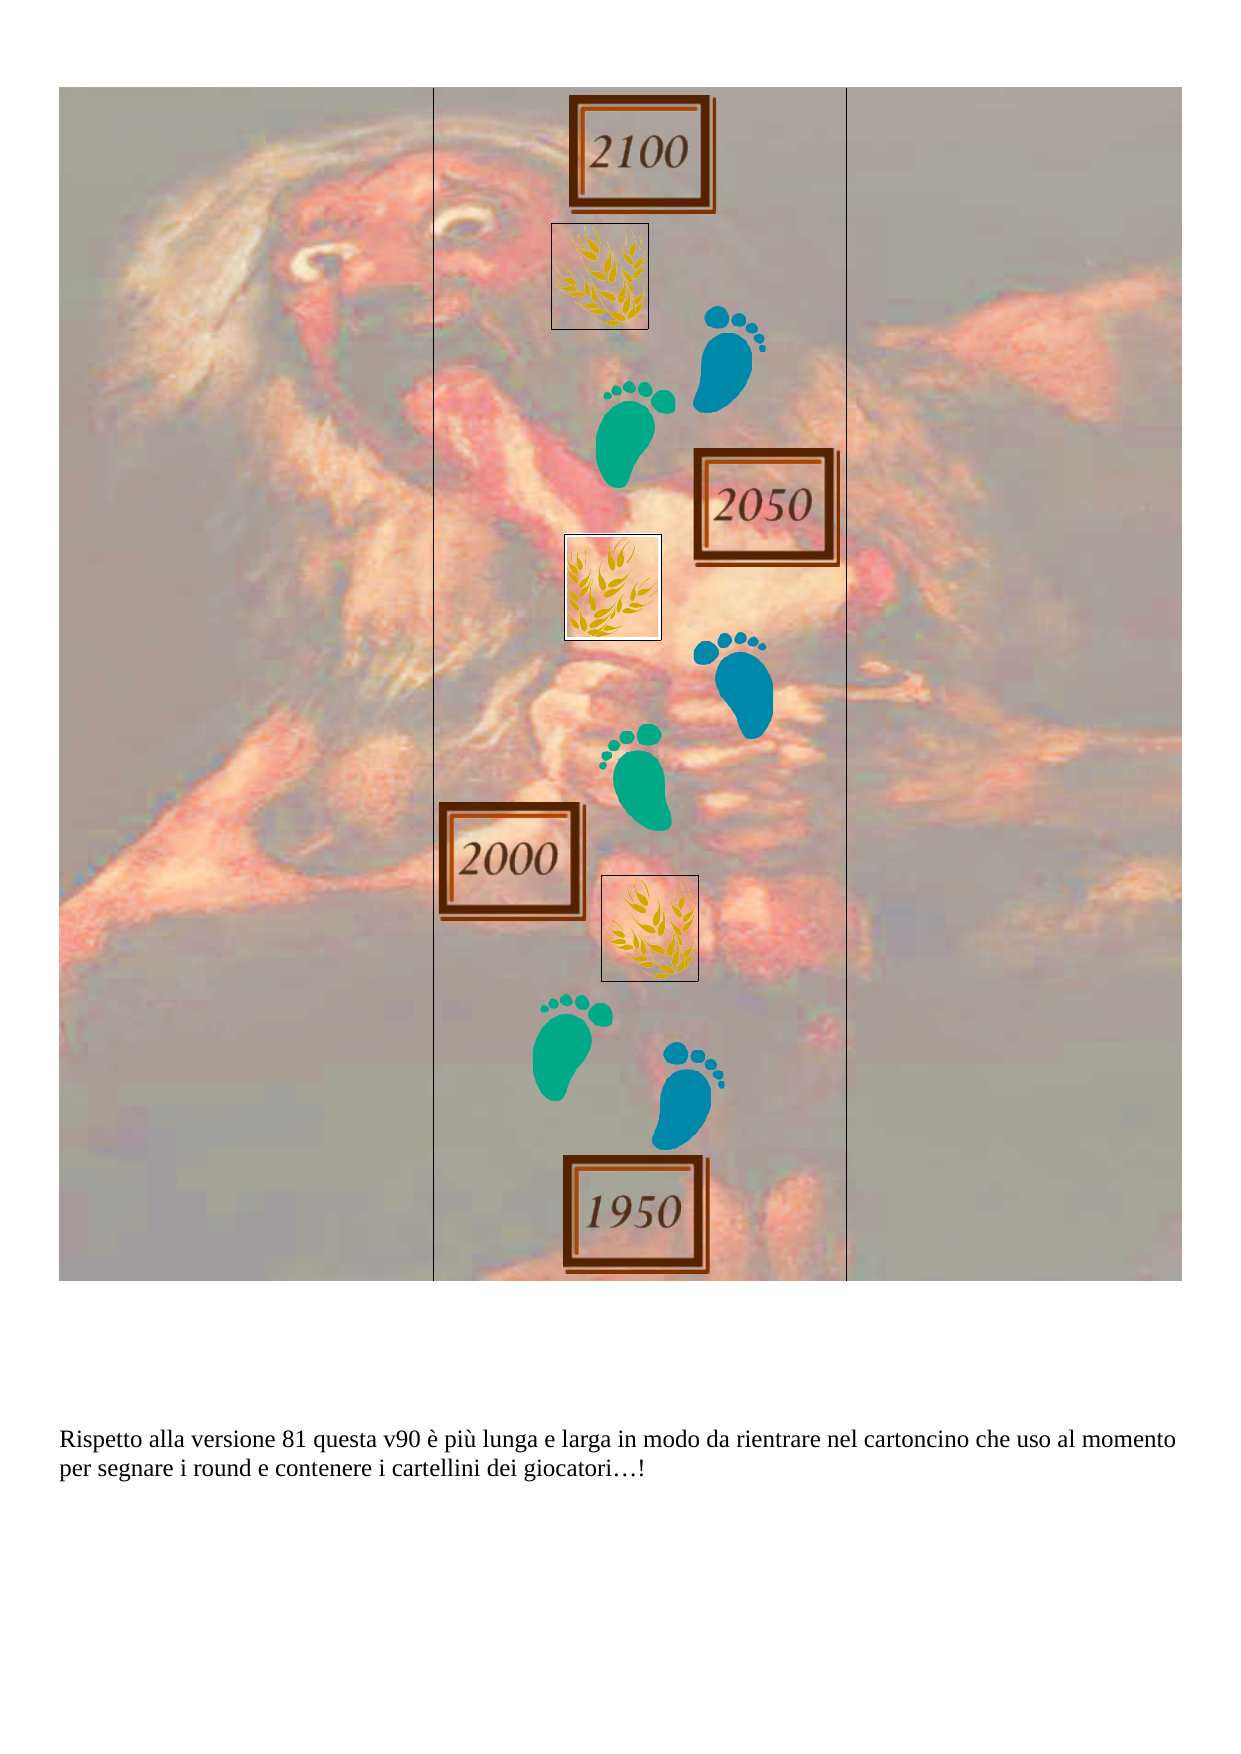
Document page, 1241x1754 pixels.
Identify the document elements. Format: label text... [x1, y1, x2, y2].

table_header [59, 88, 433, 630]
table_cell [766, 348, 846, 377]
picture [563, 1155, 710, 1274]
picture [532, 994, 613, 1101]
picture [599, 724, 672, 831]
table_cell [434, 983, 846, 1281]
picture [595, 381, 676, 488]
picture [693, 448, 840, 567]
table_cell [847, 983, 1181, 1281]
table_cell [59, 955, 433, 983]
table_cell [847, 659, 1181, 954]
table_cell [434, 630, 846, 658]
table_cell [59, 983, 433, 1281]
picture [603, 878, 695, 979]
text Rispetto alla versione 81 questa v90 è più lunga e larga in modo da rientrare nel cartoncino che uso al momento per segnare i round e contenere i cartellini dei giocatori…! [59, 1424, 1181, 1482]
picture [847, 87, 1182, 1281]
table_header [434, 88, 846, 348]
table_cell [434, 955, 846, 983]
table_cell [434, 659, 846, 954]
table_cell [59, 630, 433, 658]
picture [567, 536, 658, 637]
picture [569, 95, 717, 214]
picture [652, 1042, 725, 1150]
picture [438, 802, 587, 921]
picture [693, 632, 723, 649]
table_header [847, 88, 1181, 630]
picture [693, 632, 846, 739]
table_cell [847, 955, 1181, 983]
table_cell [59, 659, 433, 954]
picture [758, 715, 774, 739]
table_cell [434, 348, 693, 377]
table_cell [847, 630, 1181, 658]
picture [554, 225, 646, 326]
table_cell [434, 377, 846, 630]
table_cell [602, 876, 698, 981]
picture [693, 306, 766, 413]
